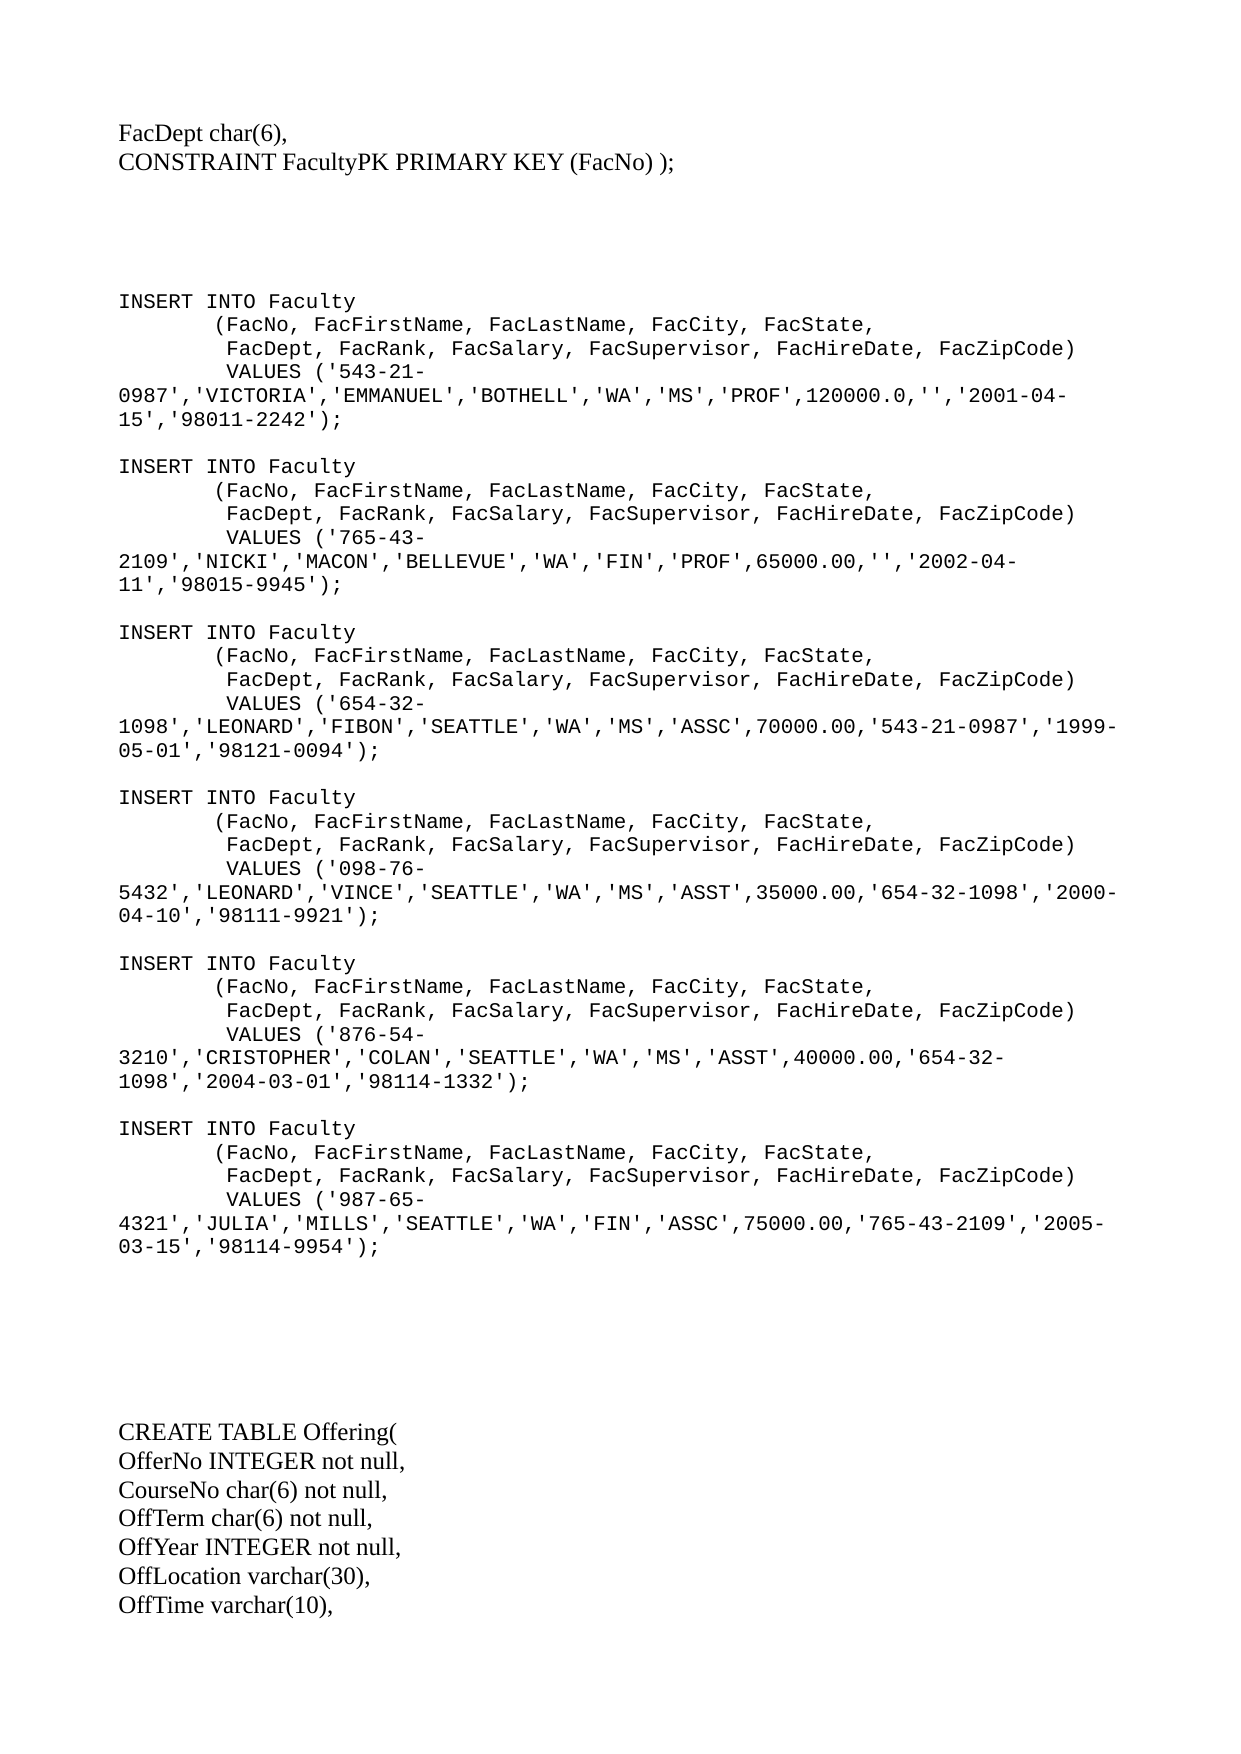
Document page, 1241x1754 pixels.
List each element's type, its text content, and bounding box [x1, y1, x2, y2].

text VALUES ('876-54-3210','CRISTOPHER','COLAN','SEATTLE','WA','MS','ASST',40000.00,'654-32-1098','2004-03-01','98114-1332'); [118, 1024, 1122, 1094]
text OffYear INTEGER not null, [118, 1532, 1122, 1561]
text VALUES ('654-32-1098','LEONARD','FIBON','SEATTLE','WA','MS','ASSC',70000.00,'543-21-0987','1999-05-01','98121-0094'); [118, 693, 1122, 763]
text VALUES ('543-21-0987','VICTORIA','EMMANUEL','BOTHELL','WA','MS','PROF',120000.0,'','2001-04-15','98011-2242'); [118, 362, 1122, 432]
text FacDept, FacRank, FacSalary, FacSupervisor, FacHireDate, FacZipCode) [118, 1000, 1122, 1024]
text INSERT INTO Faculty [118, 291, 1122, 314]
text INSERT INTO Faculty [118, 787, 1122, 811]
text (FacNo, FacFirstName, FacLastName, FacCity, FacState, [118, 1142, 1122, 1166]
text FacDept, FacRank, FacSalary, FacSupervisor, FacHireDate, FacZipCode) [118, 503, 1122, 527]
text INSERT INTO Faculty [118, 953, 1122, 976]
text FacDept, FacRank, FacSalary, FacSupervisor, FacHireDate, FacZipCode) [118, 1166, 1122, 1189]
text (FacNo, FacFirstName, FacLastName, FacCity, FacState, [118, 976, 1122, 1000]
text OffTerm char(6) not null, [118, 1503, 1122, 1532]
text FacDept, FacRank, FacSalary, FacSupervisor, FacHireDate, FacZipCode) [118, 834, 1122, 858]
text (FacNo, FacFirstName, FacLastName, FacCity, FacState, [118, 811, 1122, 834]
text (FacNo, FacFirstName, FacLastName, FacCity, FacState, [118, 645, 1122, 669]
text (FacNo, FacFirstName, FacLastName, FacCity, FacState, [118, 314, 1122, 338]
text INSERT INTO Faculty [118, 622, 1122, 645]
text FacDept char(6), [118, 118, 1122, 147]
text OfferNo INTEGER not null, [118, 1446, 1122, 1475]
text CourseNo char(6) not null, [118, 1475, 1122, 1503]
text FacDept, FacRank, FacSalary, FacSupervisor, FacHireDate, FacZipCode) [118, 669, 1122, 693]
text CREATE TABLE Offering( [118, 1417, 1122, 1446]
text INSERT INTO Faculty [118, 1118, 1122, 1142]
text VALUES ('098-76-5432','LEONARD','VINCE','SEATTLE','WA','MS','ASST',35000.00,'654-32-1098','2000-04-10','98111-9921'); [118, 858, 1122, 929]
text (FacNo, FacFirstName, FacLastName, FacCity, FacState, [118, 480, 1122, 503]
text CONSTRAINT FacultyPK PRIMARY KEY (FacNo) ); [118, 147, 1122, 176]
text OffLocation varchar(30), [118, 1561, 1122, 1590]
text INSERT INTO Faculty [118, 456, 1122, 480]
text OffTime varchar(10), [118, 1590, 1122, 1618]
text VALUES ('765-43-2109','NICKI','MACON','BELLEVUE','WA','FIN','PROF',65000.00,'','2002-04-11','98015-9945'); [118, 527, 1122, 598]
text VALUES ('987-65-4321','JULIA','MILLS','SEATTLE','WA','FIN','ASSC',75000.00,'765-43-2109','2005-03-15','98114-9954'); [118, 1189, 1122, 1260]
text FacDept, FacRank, FacSalary, FacSupervisor, FacHireDate, FacZipCode) [118, 338, 1122, 362]
